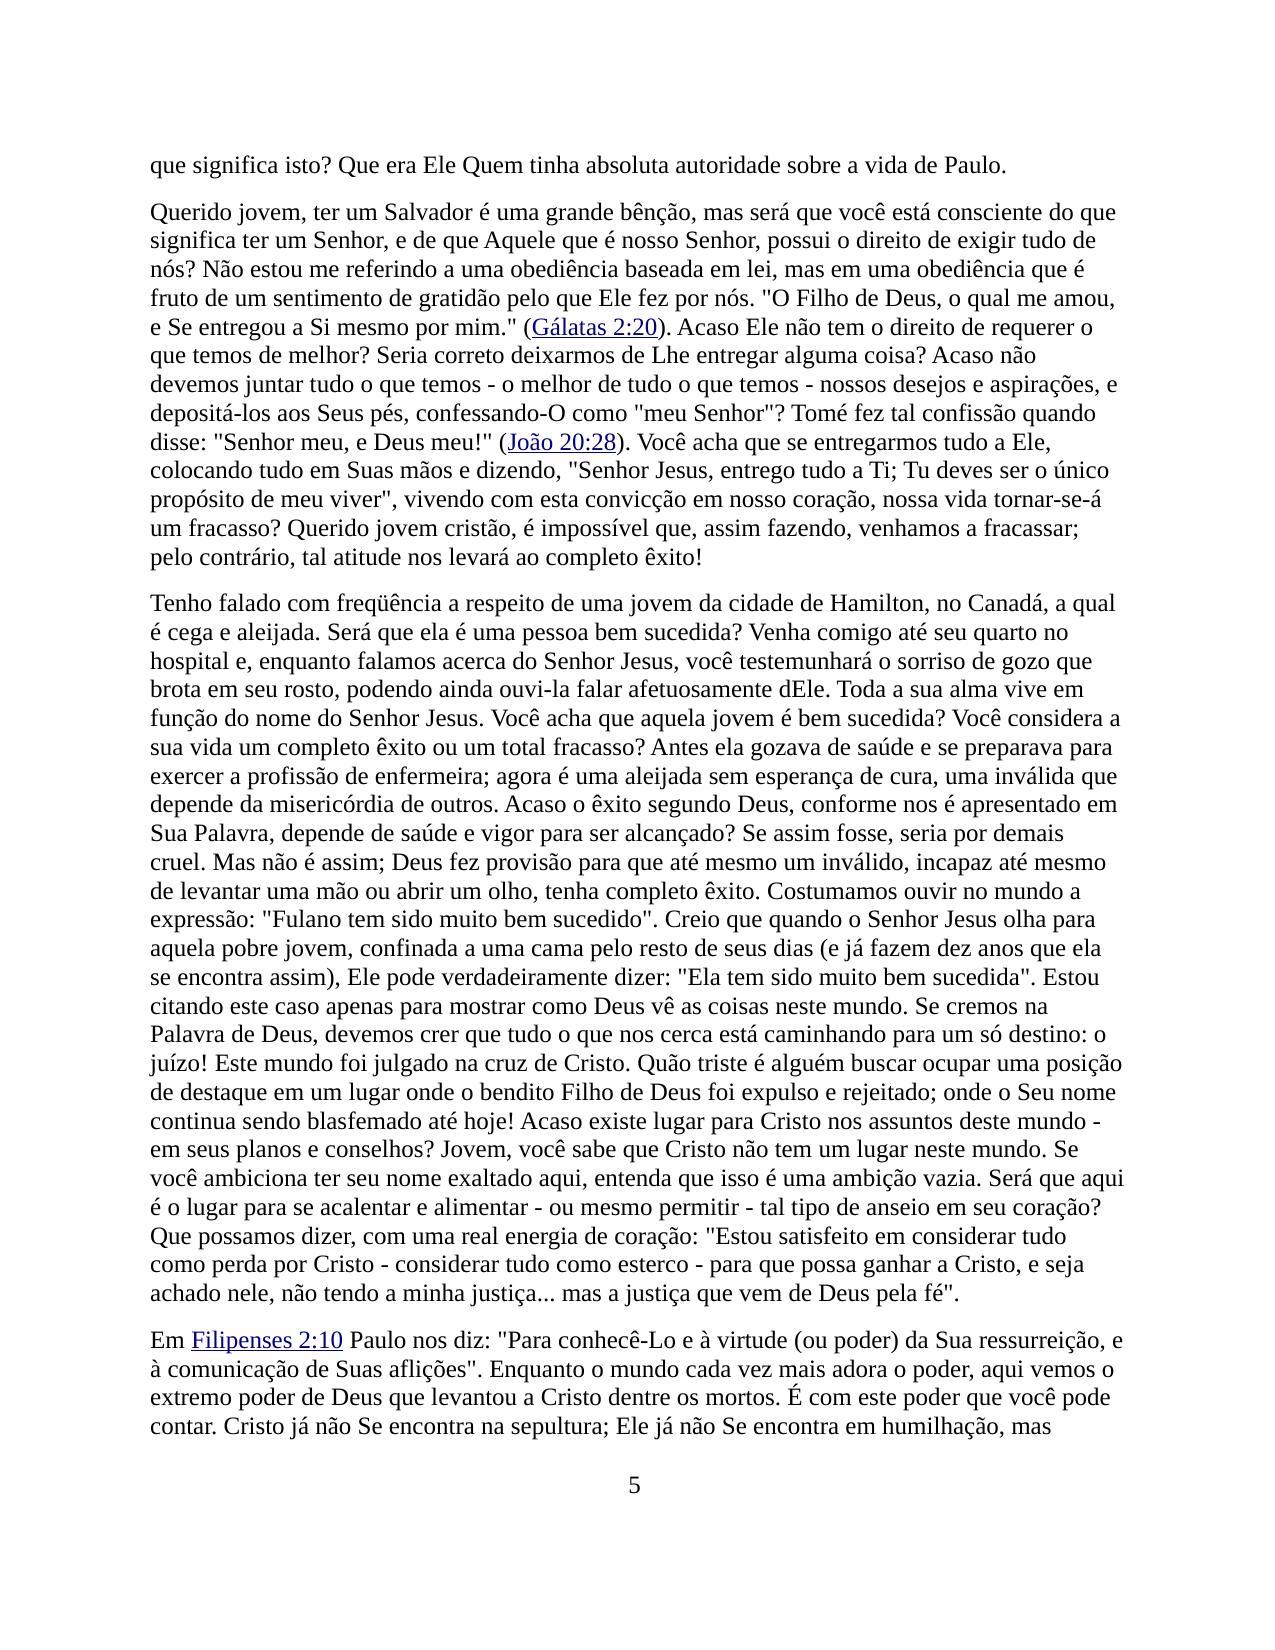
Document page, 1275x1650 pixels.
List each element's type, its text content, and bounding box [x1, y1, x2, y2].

text Em Filipenses 2:10 Paulo nos diz: "Para conhecê-Lo e à virtude (ou poder) da Sua ressurreição, e à comunicação de Suas aflições". Enquanto o mundo cada vez mais adora o poder, aqui vemos o extremo poder de Deus que levantou a Cristo dentre os mortos. É com este poder que você pode contar. Cristo já não Se encontra na sepultura; Ele já não Se encontra em humilhação, mas [150, 1325, 1125, 1440]
text que significa isto? Que era Ele Quem tinha absoluta autoridade sobre a vida de Paulo. [150, 150, 1125, 179]
text Tenho falado com freqüência a respeito de uma jovem da cidade de Hamilton, no Canadá, a qual é cega e aleijada. Será que ela é uma pessoa bem sucedida? Venha comigo até seu quarto no hospital e, enquanto falamos acerca do Senhor Jesus, você testemunhará o sorriso de gozo que brota em seu rosto, podendo ainda ouvi-la falar afetuosamente dEle. Toda a sua alma vive em função do nome do Senhor Jesus. Você acha que aquela jovem é bem sucedida? Você considera a sua vida um completo êxito ou um total fracasso? Antes ela gozava de saúde e se preparava para exercer a profissão de enfermeira; agora é uma aleijada sem esperança de cura, uma inválida que depende da misericórdia de outros. Acaso o êxito segundo Deus, conforme nos é apresentado em Sua Palavra, depende de saúde e vigor para ser alcançado? Se assim fosse, seria por demais cruel. Mas não é assim; Deus fez provisão para que até mesmo um inválido, incapaz até mesmo de levantar uma mão ou abrir um olho, tenha completo êxito. Costumamos ouvir no mundo a expressão: "Fulano tem sido muito bem sucedido". Creio que quando o Senhor Jesus olha para aquela pobre jovem, confinada a uma cama pelo resto de seus dias (e já fazem dez anos que ela se encontra assim), Ele pode verdadeiramente dizer: "Ela tem sido muito bem sucedida". Estou citando este caso apenas para mostrar como Deus vê as coisas neste mundo. Se cremos na Palavra de Deus, devemos crer que tudo o que nos cerca está caminhando para um só destino: o juízo! Este mundo foi julgado na cruz de Cristo. Quão triste é alguém buscar ocupar uma posição de destaque em um lugar onde o bendito Filho de Deus foi expulso e rejeitado; onde o Seu nome continua sendo blasfemado até hoje! Acaso existe lugar para Cristo nos assuntos deste mundo - em seus planos e conselhos? Jovem, você sabe que Cristo não tem um lugar neste mundo. Se você ambiciona ter seu nome exaltado aqui, entenda que isso é uma ambição vazia. Será que aqui é o lugar para se acalentar e alimentar - ou mesmo permitir - tal tipo de anseio em seu coração? Que possamos dizer, com uma real energia de coração: "Estou satisfeito em considerar tudo como perda por Cristo - considerar tudo como esterco - para que possa ganhar a Cristo, e seja achado nele, não tendo a minha justiça... mas a justiça que vem de Deus pela fé". [150, 588, 1125, 1307]
text Querido jovem, ter um Salvador é uma grande bênção, mas será que você está consciente do que significa ter um Senhor, e de que Aquele que é nosso Senhor, possui o direito de exigir tudo de nós? Não estou me referindo a uma obediência baseada em lei, mas em uma obediência que é fruto de um sentimento de gratidão pelo que Ele fez por nós. "O Filho de Deus, o qual me amou, e Se entregou a Si mesmo por mim." (Gálatas 2:20). Acaso Ele não tem o direito de requerer o que temos de melhor? Seria correto deixarmos de Lhe entregar alguma coisa? Acaso não devemos juntar tudo o que temos - o melhor de tudo o que temos - nossos desejos e aspirações, e depositá-los aos Seus pés, confessando-O como "meu Senhor"? Tomé fez tal confissão quando disse: "Senhor meu, e Deus meu!" (João 20:28). Você acha que se entregarmos tudo a Ele, colocando tudo em Suas mãos e dizendo, "Senhor Jesus, entrego tudo a Ti; Tu deves ser o único propósito de meu viver", vivendo com esta convicção em nosso coração, nossa vida tornar-se-á um fracasso? Querido jovem cristão, é impossível que, assim fazendo, venhamos a fracassar; pelo contrário, tal atitude nos levará ao completo êxito! [150, 197, 1125, 570]
